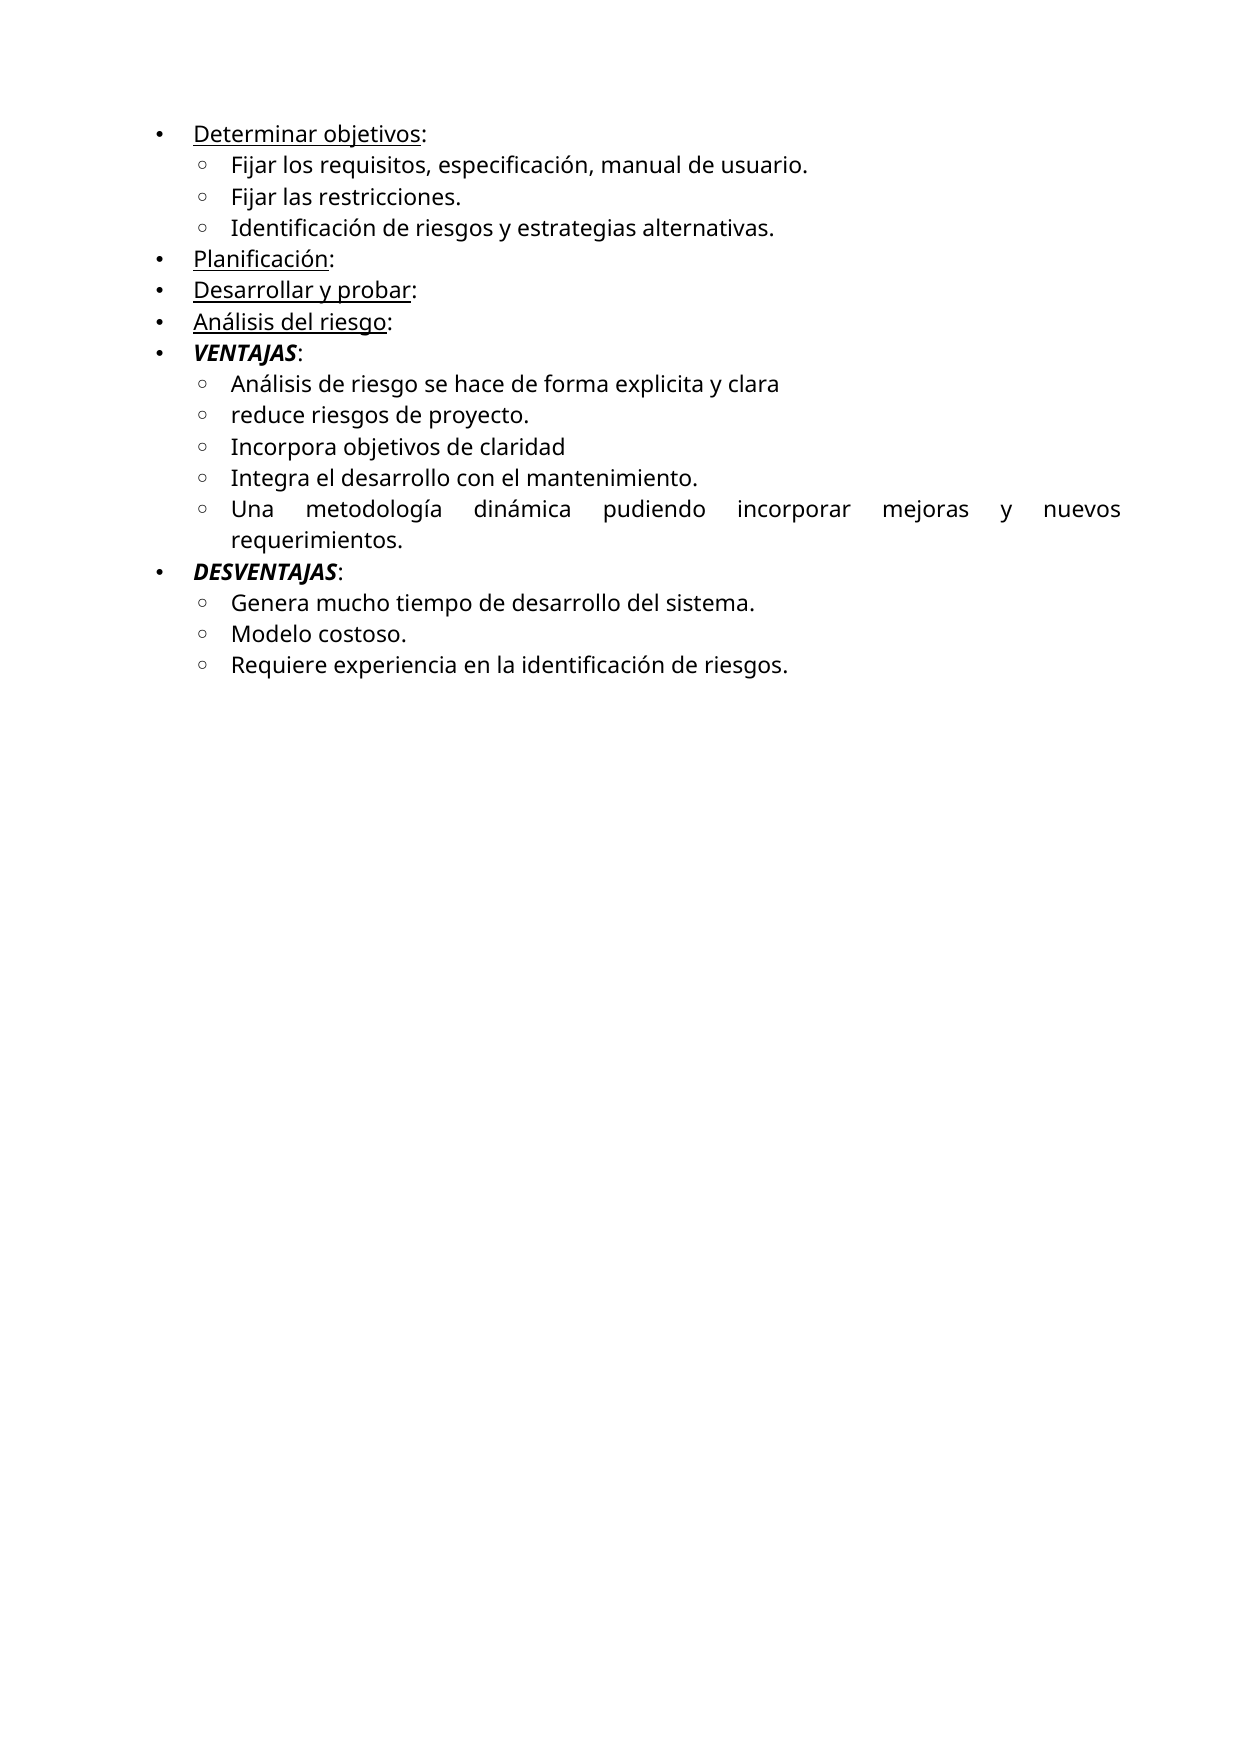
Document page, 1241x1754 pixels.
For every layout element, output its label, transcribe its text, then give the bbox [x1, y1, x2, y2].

list reduce riesgos de proyecto. [193, 399, 1122, 431]
list VENTAJAS: [156, 337, 1122, 368]
list Análisis de riesgo se hace de forma explicita y clara [193, 368, 1122, 399]
list Incorpora objetivos de claridad [193, 431, 1122, 462]
list Requiere experiencia en la identificación de riesgos. [193, 649, 1122, 681]
list Determinar objetivos: [156, 118, 1122, 149]
list Integra el desarrollo con el mantenimiento. [193, 462, 1122, 493]
list Desarrollar y probar: [156, 274, 1122, 306]
list Análisis del riesgo: [156, 306, 1122, 337]
list Genera mucho tiempo de desarrollo del sistema. [193, 587, 1122, 618]
list DESVENTAJAS: [156, 556, 1122, 587]
list Planificación: [156, 243, 1122, 274]
list Identificación de riesgos y estrategias alternativas. [193, 212, 1122, 243]
list Una metodología dinámica pudiendo incorporar mejoras y nuevos requerimientos. [193, 493, 1122, 556]
list Fijar las restricciones. [193, 181, 1122, 212]
list Fijar los requisitos, especificación, manual de usuario. [193, 149, 1122, 181]
list Modelo costoso. [193, 618, 1122, 649]
